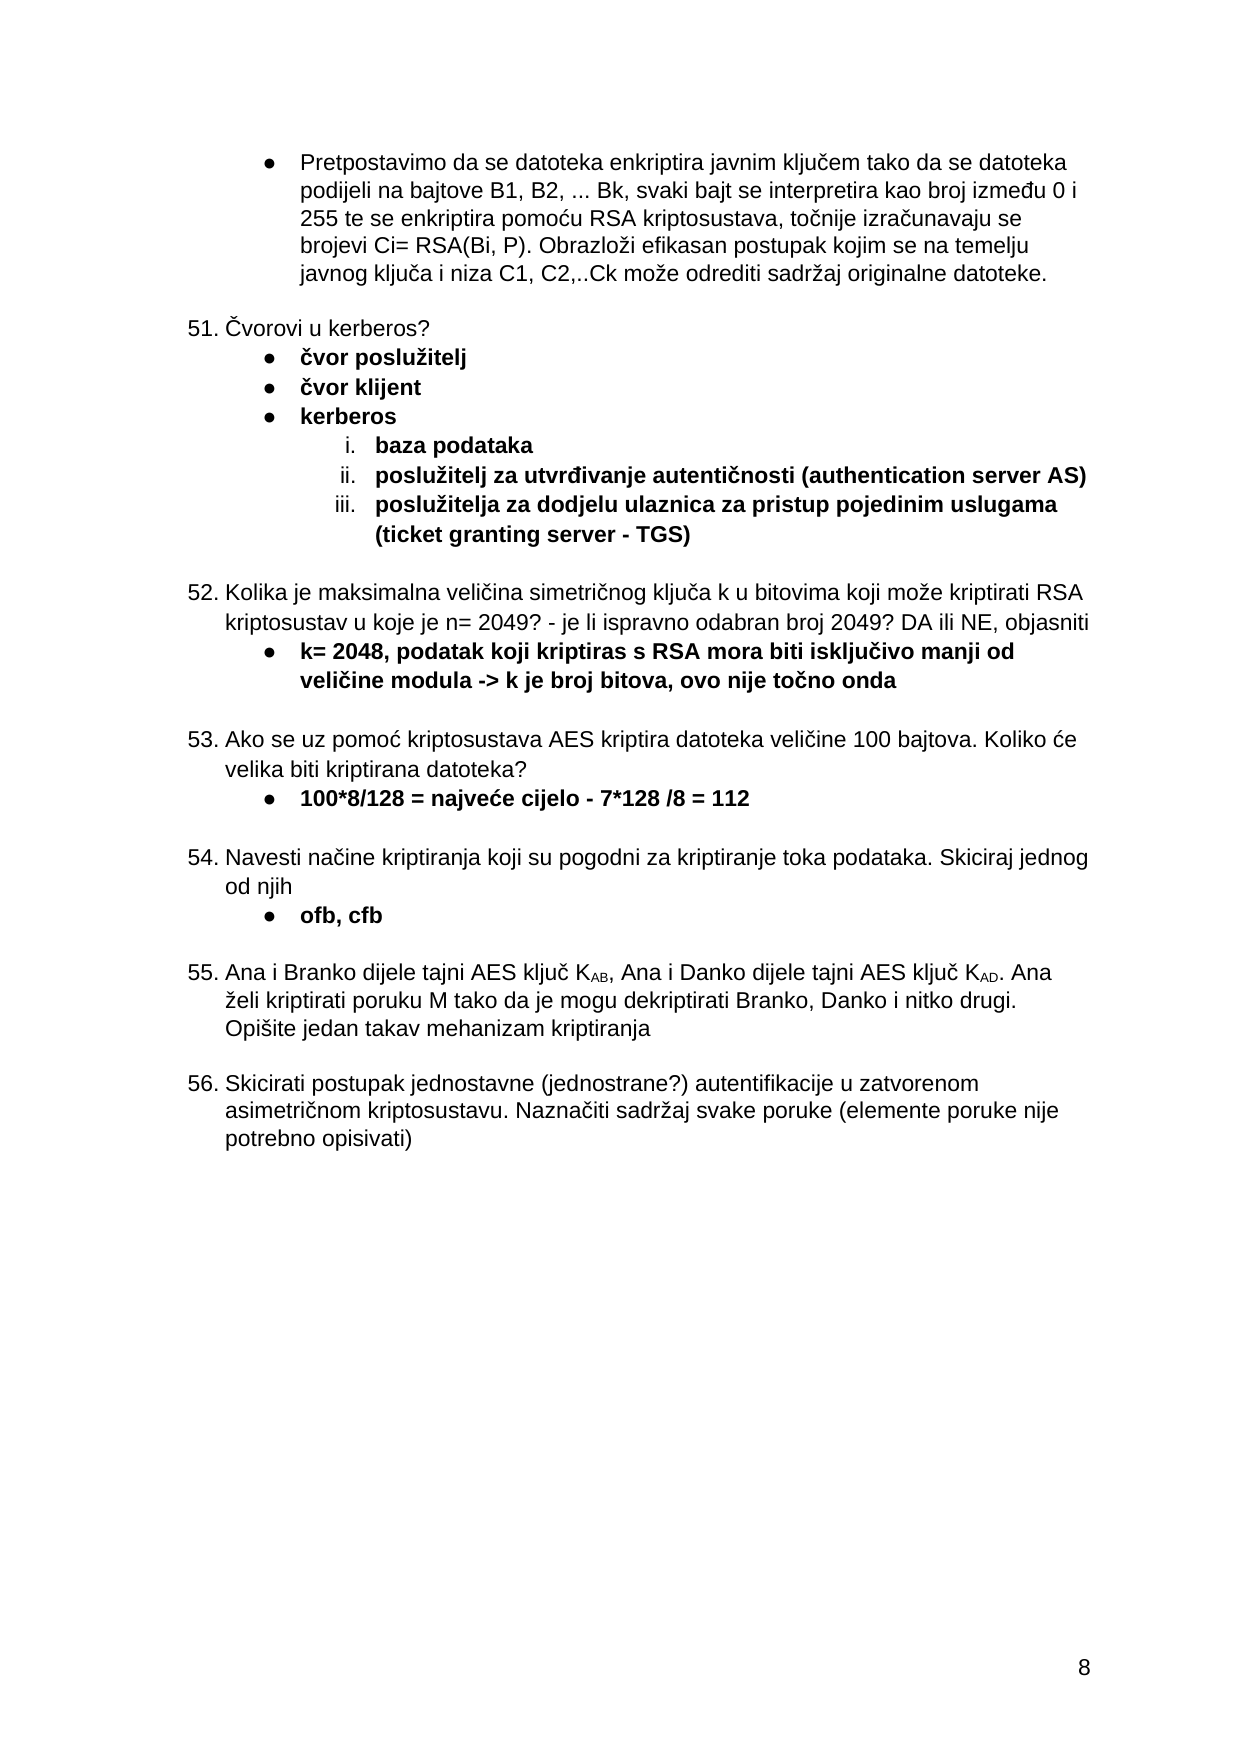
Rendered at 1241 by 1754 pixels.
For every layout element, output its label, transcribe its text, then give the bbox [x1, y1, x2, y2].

list Pretpostavimo da se datoteka enkriptira javnim ključem tako da se datoteka podijeli na bajtove B1, B2, ... Bk, svaki bajt se interpretira kao broj između 0 i 255 te se enkriptira pomoću RSA kriptosustava, točnije izračunavaju se brojevi Ci= RSA(Bi, P). Obrazloži efikasan postupak kojim se na temelju javnog ključa i niza C1, C2,..Ck može odrediti sadržaj originalne datoteke. [262, 150, 1091, 286]
list Ako se uz pomoć kriptosustava AES kriptira datoteka veličine 100 bajtova. Koliko će velika biti kriptirana datoteka? [187, 727, 1091, 782]
list poslužitelj za utvrđivanje autentičnosti (authentication server AS) [150, 462, 1091, 488]
list Ana i Branko dijele tajni AES ključ KAB, Ana i Danko dijele tajni AES ključ KAD. Ana želi kriptirati poruku M tako da je mogu dekriptirati Branko, Danko i nitko drugi. Opišite jedan takav mehanizam kriptiranja [187, 960, 1091, 1041]
list poslužitelja za dodjelu ulaznica za pristup pojedinim uslugama (ticket granting server - TGS) [150, 492, 1091, 547]
list ofb, cfb [262, 903, 1091, 929]
list čvor klijent [262, 374, 1091, 400]
list Skicirati postupak jednostavne (jednostrane?) autentifikacije u zatvorenom asimetričnom kriptosustavu. Naznačiti sadržaj svake poruke (elemente poruke nije potrebno opisivati) [187, 1071, 1091, 1151]
list k= 2048, podatak koji kriptiras s RSA mora biti isključivo manji od veličine modula -> k je broj bitova, ovo nije točno onda [262, 639, 1091, 694]
list čvor poslužitelj [262, 345, 1091, 371]
list Kolika je maksimalna veličina simetričnog ključa k u bitovima koji može kriptirati RSA kriptosustav u koje je n= 2049? - je li ispravno odabran broj 2049? DA ili NE, objasniti [187, 580, 1091, 635]
list Navesti načine kriptiranja koji su pogodni za kriptiranje toka podataka. Skiciraj jednog od njih [187, 844, 1091, 899]
list Čvorovi u kerberos? [187, 316, 1091, 341]
list kerberos [262, 404, 1091, 429]
list baza podataka [150, 433, 1091, 459]
list 100*8/128 = najveće cijelo - 7*128 /8 = 112 [262, 786, 1091, 811]
